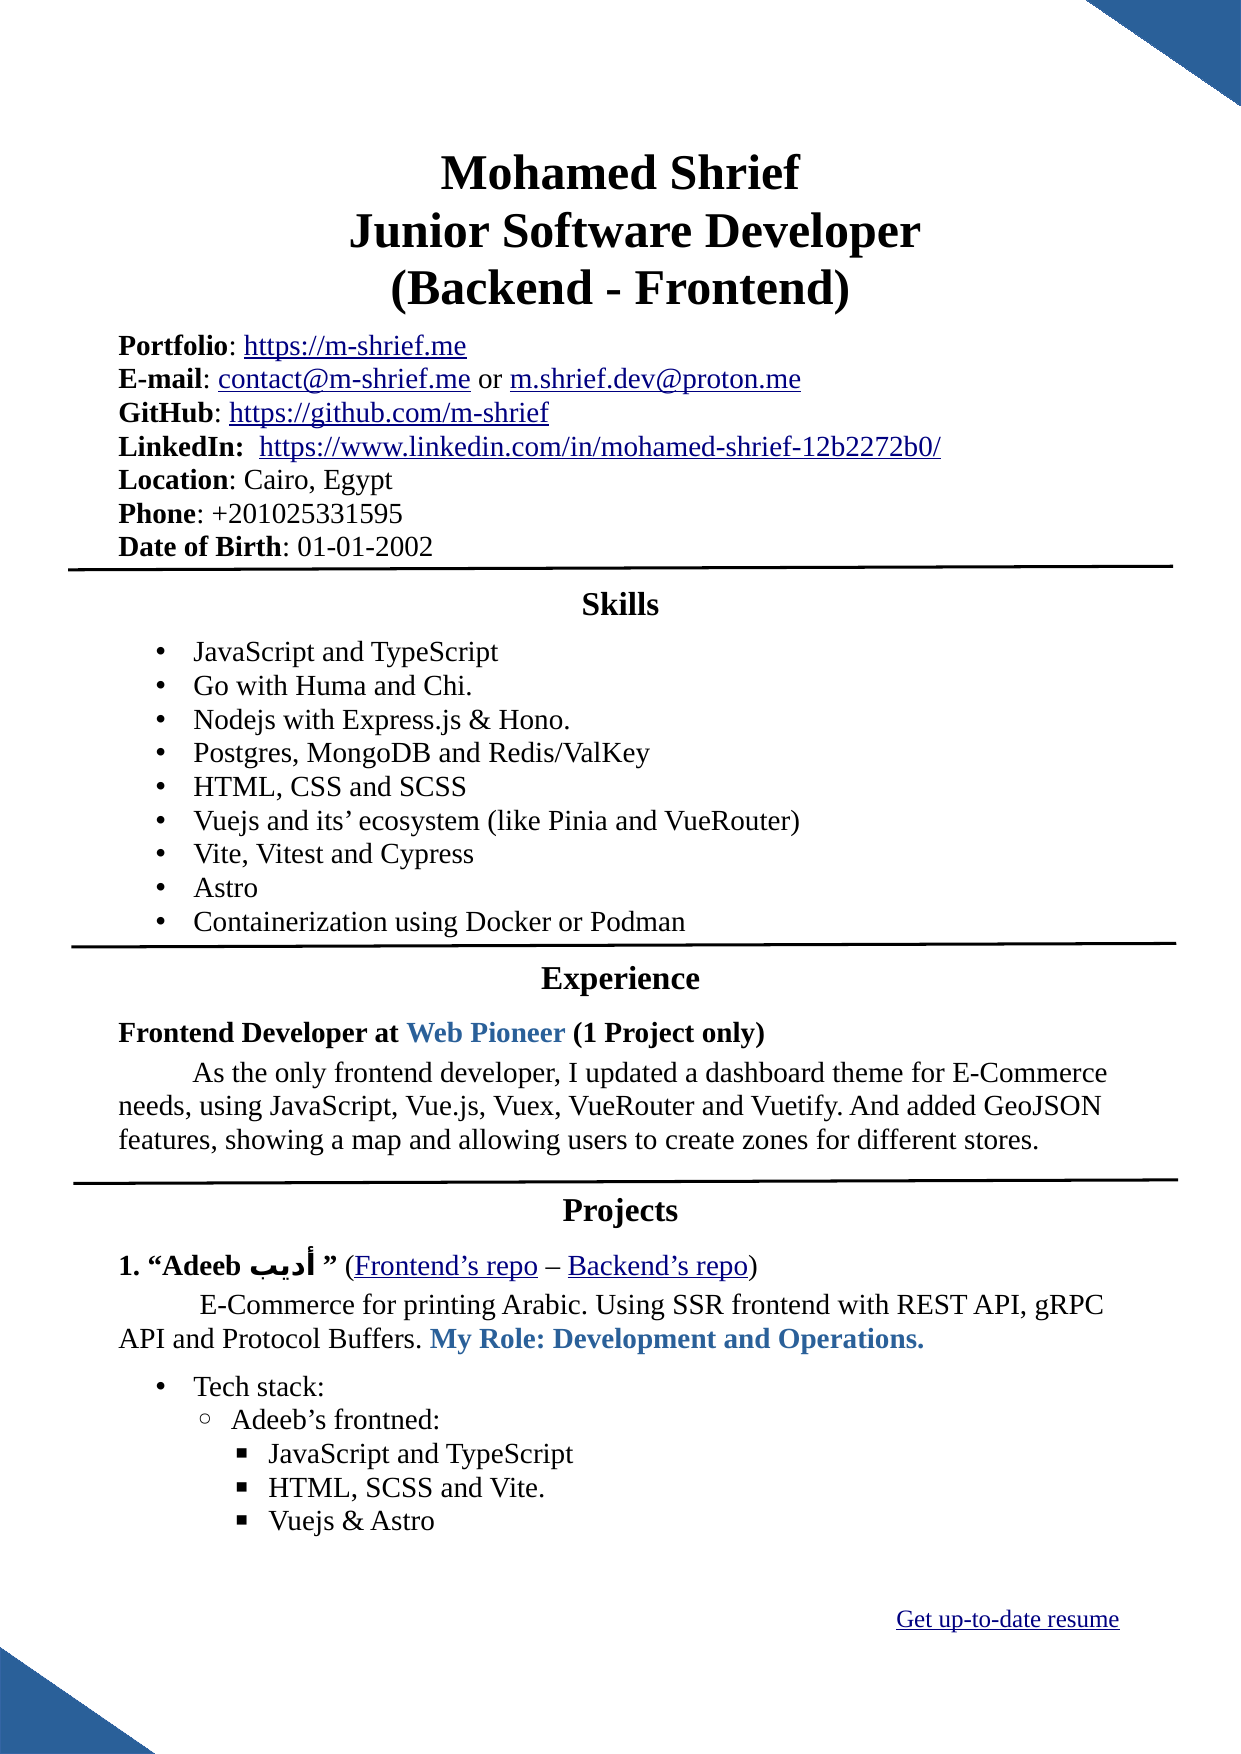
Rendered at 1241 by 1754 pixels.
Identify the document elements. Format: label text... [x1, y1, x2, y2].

text LinkedIn: https://www.linkedin.com/in/mohamed-shrief-12b2272b0/ [118, 429, 1122, 462]
text E-Commerce for printing Arabic. Using SSR frontend with REST API, gRPC API and Protocol Buffers. My Role: Development and Operations. [118, 1287, 1122, 1354]
list HTML, CSS and SCSS [156, 769, 1122, 803]
list Vite, Vitest and Cypress [156, 836, 1122, 870]
text Date of Birth: 01-01-2002 [118, 529, 1122, 563]
subtitle Experience [118, 958, 1122, 997]
text Location: Cairo, Egypt [118, 462, 1122, 496]
list JavaScript and TypeScript [231, 1436, 1122, 1470]
subtitle 1. “Adeeb أديب ” (Frontend’s repo – Backend’s repo) [118, 1248, 1122, 1281]
subtitle Skills [118, 584, 1122, 622]
list Go with Huma and Chi. [156, 668, 1122, 702]
list Vuejs and its’ ecosystem (like Pinia and VueRouter) [156, 803, 1122, 836]
list JavaScript and TypeScript [156, 634, 1122, 668]
list Tech stack: [156, 1369, 1122, 1402]
text As the only frontend developer, I updated a dashboard theme for E-Commerce needs, using JavaScript, Vue.js, Vuex, VueRouter and Vuetify. And added GeoJSON features, showing a map and allowing users to create zones for different stores. [118, 1055, 1122, 1155]
list HTML, SCSS and Vite. [231, 1470, 1122, 1503]
text E-mail: contact@m-shrief.me or m.shrief.dev@proton.me [118, 362, 1122, 395]
list Astro [156, 870, 1122, 904]
text Phone: +201025331595 [118, 496, 1122, 529]
list Adeeb’s frontned: [193, 1402, 1122, 1436]
subtitle Mohamed Shrief - Junior Software Developer (Backend - Frontend) [118, 143, 1122, 316]
list Vuejs & Astro [231, 1503, 1122, 1537]
text Portfolio: https://m-shrief.me [118, 328, 1122, 362]
list Nodejs with Express.js & Hono. [156, 702, 1122, 736]
text GitHub: https://github.com/m-shrief [118, 395, 1122, 429]
subtitle Frontend Developer at Web Pioneer (1 Project only) [118, 1015, 1122, 1049]
subtitle Projects [118, 1191, 1122, 1229]
list Containerization using Docker or Podman [156, 904, 1122, 937]
list Postgres, MongoDB and Redis/ValKey [156, 736, 1122, 769]
